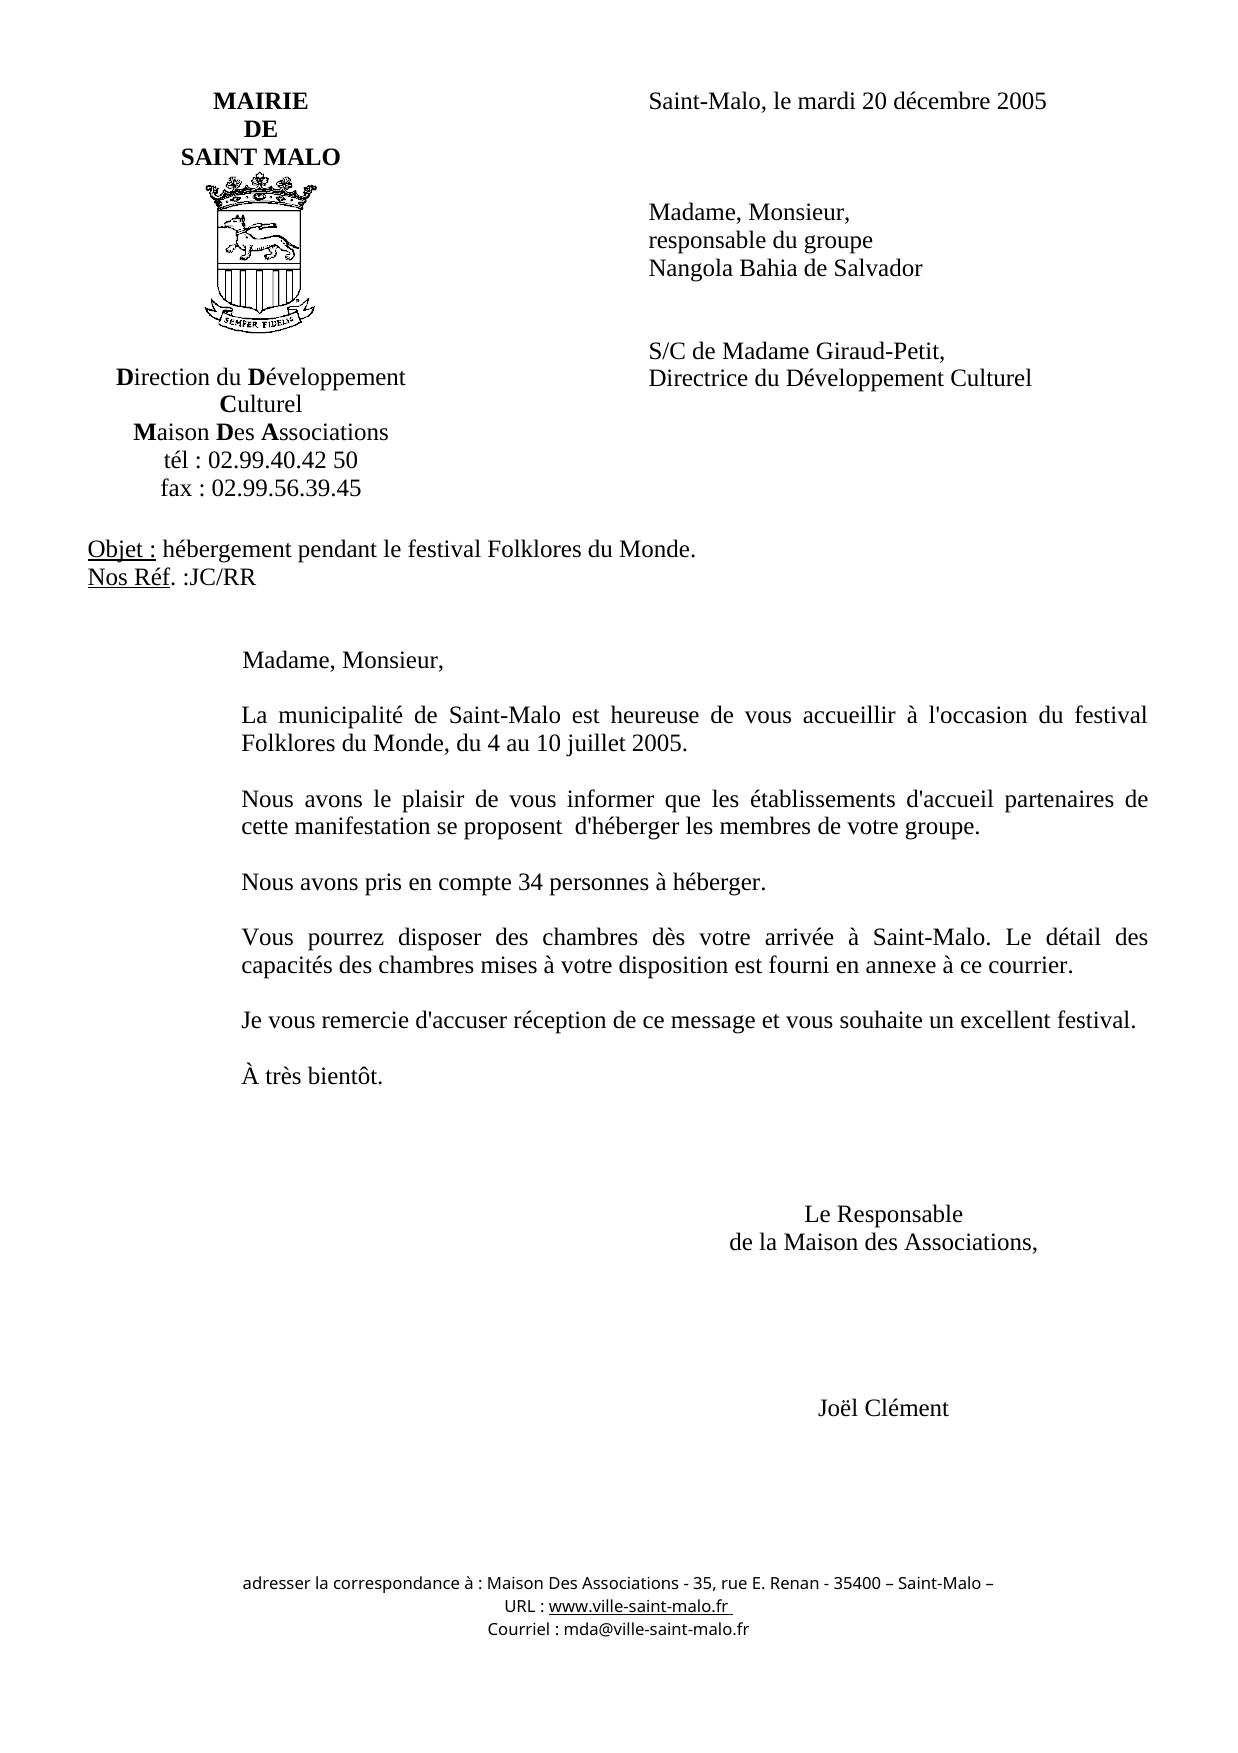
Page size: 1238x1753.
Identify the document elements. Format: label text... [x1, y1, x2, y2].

text Vous pourrez disposer des chambres dès votre arrivée à Saint-Malo. Le détail des capacités des chambres mises à votre disposition est fourni en annexe à ce courrier. [241, 923, 1149, 979]
text À très bientôt. [241, 1062, 1149, 1089]
text Objet : hébergement pendant le festival Folklores du Monde. [87, 535, 1149, 563]
text Le Responsable [617, 1200, 1149, 1228]
text Nous avons pris en compte 34 personnes à héberger. [241, 868, 1149, 896]
text La municipalité de Saint-Malo est heureuse de vous accueillir à l'occasion du festival Folklores du Monde, du 4 au 10 juillet 2005. [241, 702, 1149, 757]
text Madame, Monsieur, [242, 646, 1149, 674]
text Joël Clément [617, 1394, 1149, 1422]
table_header Saint-Malo, le mardi 20 décembre 2005 Madame, Monsieur, responsable du groupe Nangola Bahia de Salvador S/C de Madame Giraud-Petit, Directrice du Développement Culturel [434, 88, 1149, 501]
text de la Maison des Associations, [617, 1228, 1149, 1256]
text Nos Réf. :JC/RR [87, 563, 1149, 591]
text Nous avons le plaisir de vous informer que les établissements d'accueil partenaires de cette manifestation se proposent d'héberger les membres de votre groupe. [241, 785, 1149, 840]
text Je vous remercie d'accuser réception de ce message et vous souhaite un excellent festival. [241, 1006, 1149, 1034]
table_header MAIRIE DE SAINT MALO Direction du Développement Culturel Maison Des Associations tél : 02.99.40.42 50 fax : 02.99.56.39.45 [88, 88, 434, 501]
